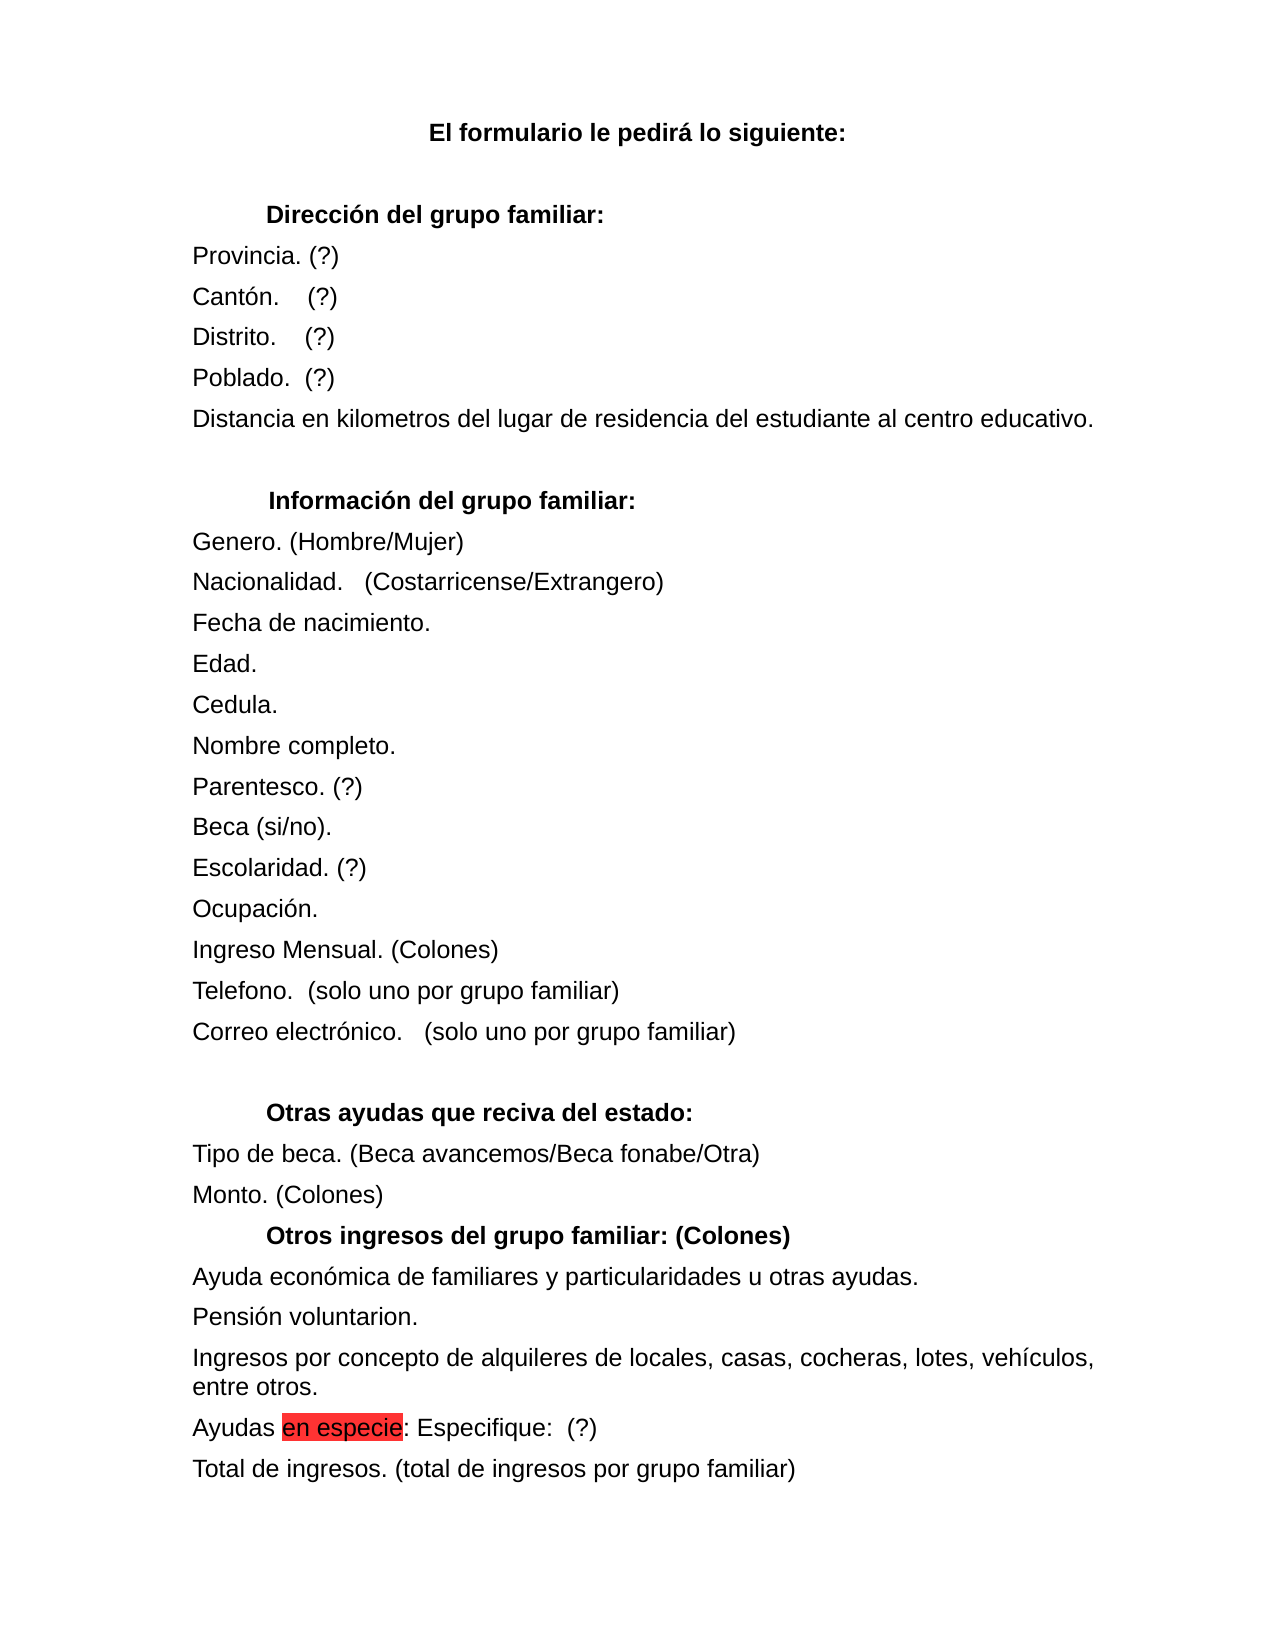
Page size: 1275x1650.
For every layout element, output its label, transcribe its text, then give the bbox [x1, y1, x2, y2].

text Dirección del grupo familiar: [118, 200, 1157, 228]
text Distrito. (?) [118, 322, 1157, 351]
text Cedula. [118, 690, 1157, 718]
text Monto. (Colones) [118, 1180, 1157, 1208]
text Ayuda económica de familiares y particularidades u otras ayudas. [118, 1261, 1157, 1290]
text Ingresos por concepto de alquileres de locales, casas, cocheras, lotes, vehículos, entre otros. [118, 1343, 1157, 1401]
text Otras ayudas que reciva del estado: [118, 1098, 1157, 1127]
text Ayudas en especie: Especifique: (?) [118, 1413, 1157, 1441]
text Nombre completo. [118, 731, 1157, 759]
text Beca (si/no). [118, 812, 1157, 841]
text El formulario le pedirá lo siguiente: [118, 118, 1157, 147]
text Ingreso Mensual. (Colones) [118, 935, 1157, 963]
text Telefono. (solo uno por grupo familiar) [118, 976, 1157, 1004]
text Ocupación. [118, 894, 1157, 923]
text Escolaridad. (?) [118, 853, 1157, 882]
text Parentesco. (?) [118, 771, 1157, 800]
text Edad. [118, 649, 1157, 678]
text Total de ingresos. (total de ingresos por grupo familiar) [118, 1453, 1157, 1482]
text Poblado. (?) [118, 363, 1157, 392]
text Genero. (Hombre/Mujer) [118, 526, 1157, 555]
text Distancia en kilometros del lugar de residencia del estudiante al centro educativo. [118, 404, 1157, 433]
text Tipo de beca. (Beca avancemos/Beca fonabe/Otra) [118, 1139, 1157, 1168]
text Cantón. (?) [118, 281, 1157, 310]
text Información del grupo familiar: [118, 486, 1157, 514]
text Fecha de nacimiento. [118, 608, 1157, 637]
text Provincia. (?) [118, 241, 1157, 269]
text Pensión voluntarion. [118, 1302, 1157, 1331]
text Correo electrónico. (solo uno por grupo familiar) [118, 1016, 1157, 1045]
text Otros ingresos del grupo familiar: (Colones) [118, 1221, 1157, 1249]
text Nacionalidad. (Costarricense/Extrangero) [118, 567, 1157, 596]
